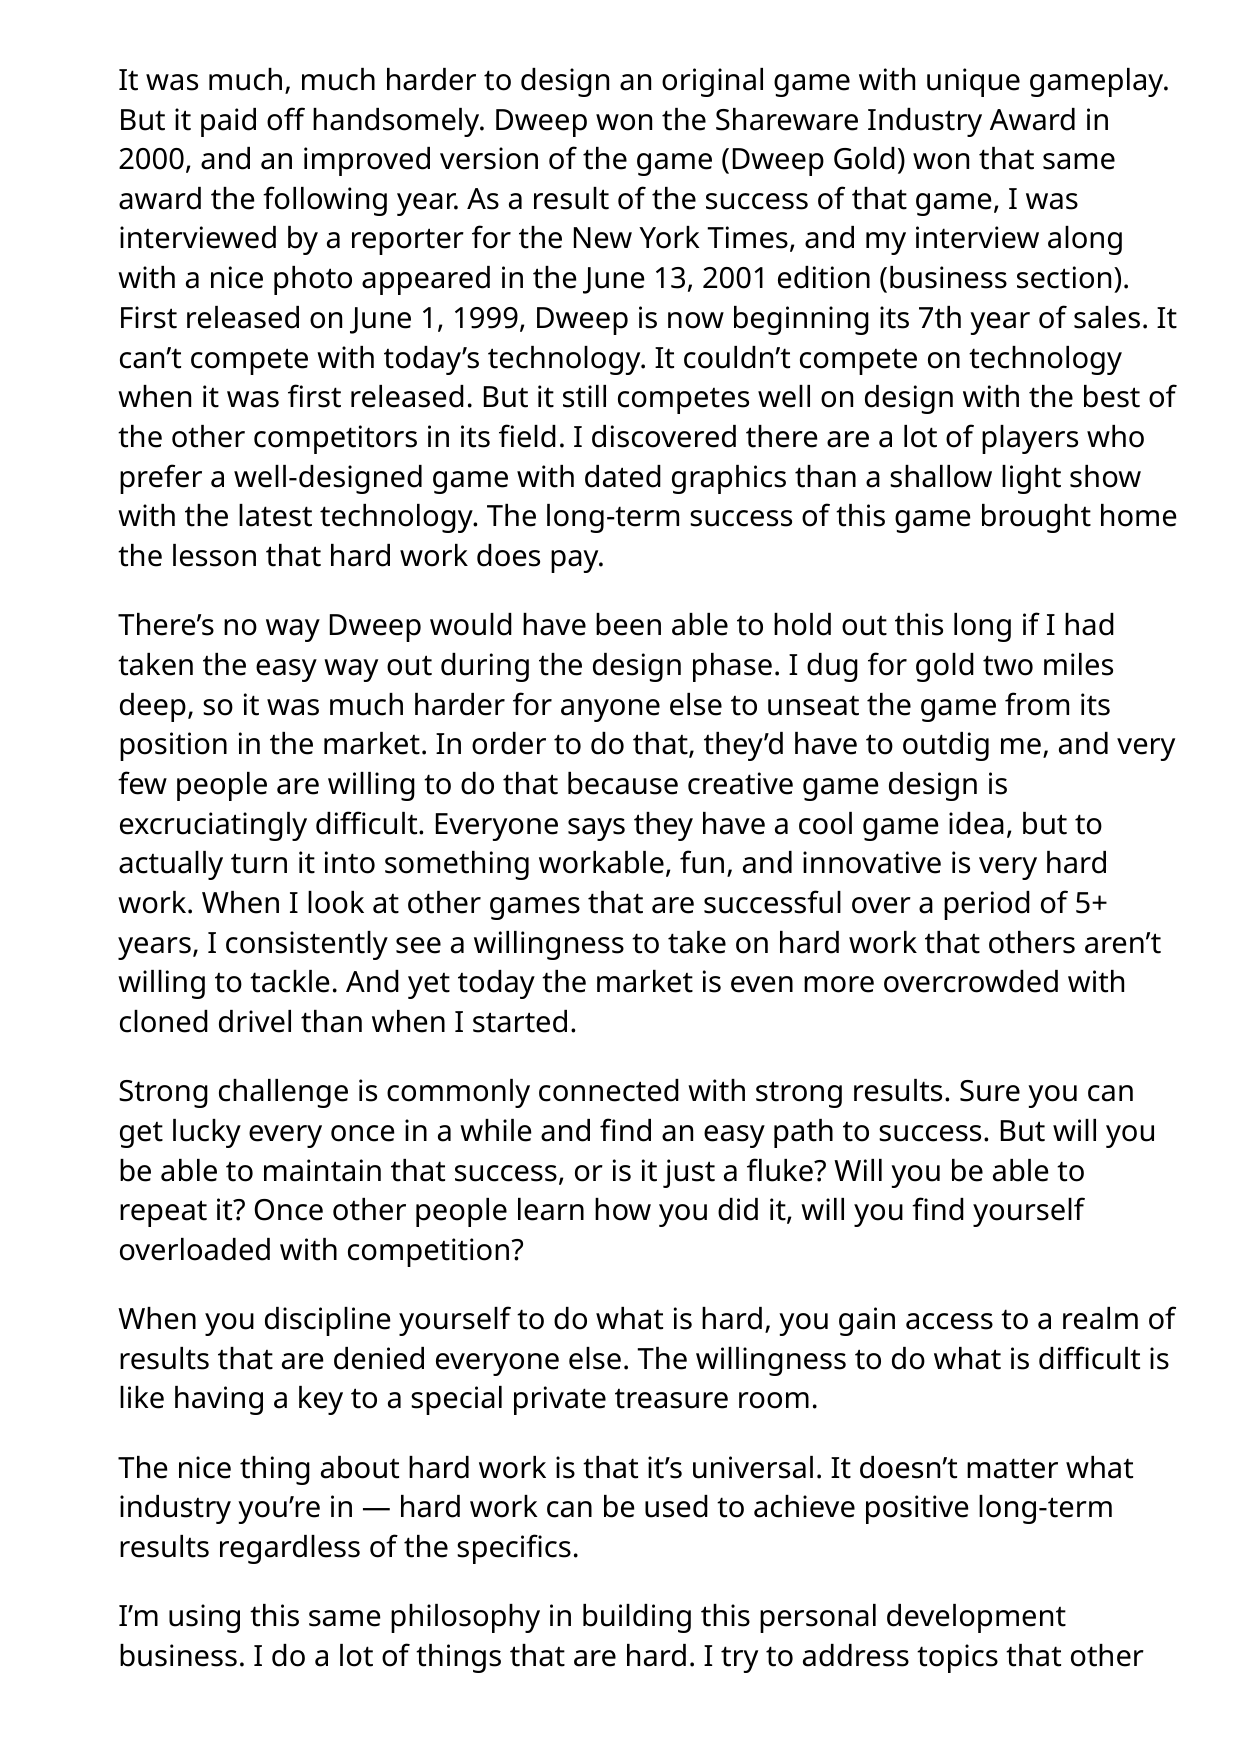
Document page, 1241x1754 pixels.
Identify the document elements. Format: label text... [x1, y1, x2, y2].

text I’m using this same philosophy in building this personal development business. I do a lot of things that are hard. I try to address topics that other [118, 1596, 1181, 1675]
text Strong challenge is commonly connected with strong results. Sure you can get lucky every once in a while and find an easy path to success. But will you be able to maintain that success, or is it just a fluke? Will you be able to repeat it? Once other people learn how you did it, will you find yourself overloaded with competition? [118, 1071, 1181, 1269]
text When you discipline yourself to do what is hard, you gain access to a realm of results that are denied everyone else. The willingness to do what is difficult is like having a key to a special private treasure room. [118, 1298, 1181, 1417]
text There’s no way Dweep would have been able to hold out this long if I had taken the easy way out during the design phase. I dug for gold two miles deep, so it was much harder for anyone else to unseat the game from its position in the market. In order to do that, they’d have to outdig me, and very few people are willing to do that because creative game design is excruciatingly difficult. Everyone says they have a cool game idea, but to actually turn it into something workable, fun, and innovative is very hard work. When I look at other games that are successful over a period of 5+ years, I consistently see a willingness to take on hard work that others aren’t willing to tackle. And yet today the market is even more overcrowded with cloned drivel than when I started. [118, 604, 1181, 1041]
text The nice thing about hard work is that it’s universal. It doesn’t matter what industry you’re in — hard work can be used to achieve positive long-term results regardless of the specifics. [118, 1447, 1181, 1566]
text It was much, much harder to design an original game with unique gameplay. But it paid off handsomely. Dweep won the Shareware Industry Award in 2000, and an improved version of the game (Dweep Gold) won that same award the following year. As a result of the success of that game, I was interviewed by a reporter for the New York Times, and my interview along with a nice photo appeared in the June 13, 2001 edition (business section). First released on June 1, 1999, Dweep is now beginning its 7th year of sales. It can’t compete with today’s technology. It couldn’t compete on technology when it was first released. But it still competes well on design with the best of the other competitors in its field. I discovered there are a lot of players who prefer a well-designed game with dated graphics than a shallow light show with the latest technology. The long-term success of this game brought home the lesson that hard work does pay. [118, 59, 1181, 575]
